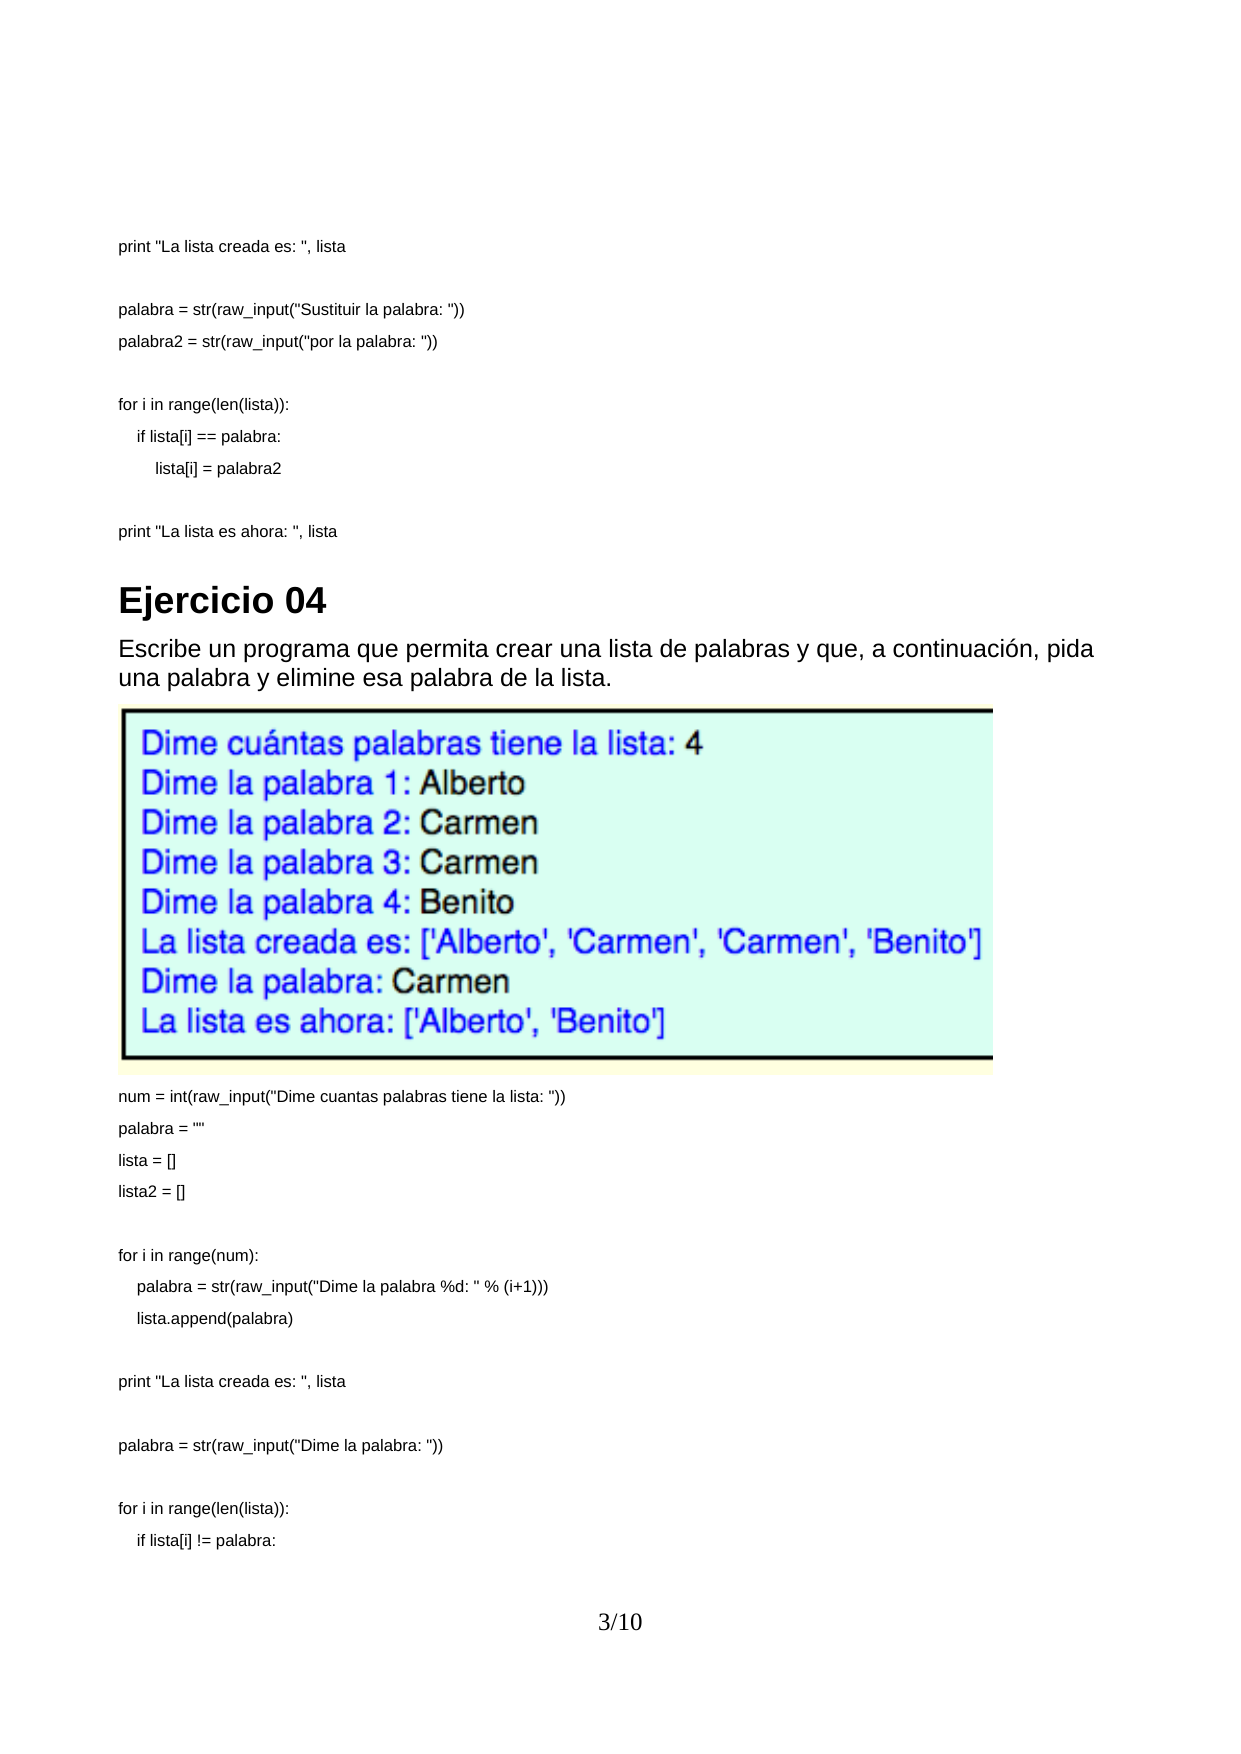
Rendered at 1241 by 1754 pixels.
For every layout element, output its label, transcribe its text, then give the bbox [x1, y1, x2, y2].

text Escribe un programa que permita crear una lista de palabras y que, a continuación, pida una palabra y elimine esa palabra de la lista. [118, 634, 1122, 692]
text lista2 = [] [118, 1182, 1122, 1201]
text palabra = str(raw_input("Sustituir la palabra: ")) [118, 300, 1122, 319]
picture [118, 704, 993, 1075]
text print "La lista es ahora: ", lista [118, 522, 1122, 541]
text for i in range(num): [118, 1246, 1122, 1265]
text palabra2 = str(raw_input("por la palabra: ")) [118, 332, 1122, 351]
text print "La lista creada es: ", lista [118, 237, 1122, 256]
text lista[i] = palabra2 [118, 458, 1122, 478]
text if lista[i] == palabra: [118, 427, 1122, 446]
subtitle Ejercicio 04 [118, 578, 1122, 622]
text palabra = "" [118, 1119, 1122, 1138]
text palabra = str(raw_input("Dime la palabra: ")) [118, 1436, 1122, 1455]
text palabra = str(raw_input("Dime la palabra %d: " % (i+1))) [118, 1277, 1122, 1296]
text for i in range(len(lista)): [118, 395, 1122, 414]
text lista = [] [118, 1151, 1122, 1170]
text print "La lista creada es: ", lista [118, 1372, 1122, 1391]
text for i in range(len(lista)): [118, 1499, 1122, 1518]
text lista.append(palabra) [118, 1309, 1122, 1328]
text num = int(raw_input("Dime cuantas palabras tiene la lista: ")) [118, 1087, 1122, 1106]
text if lista[i] != palabra: [118, 1531, 1122, 1550]
